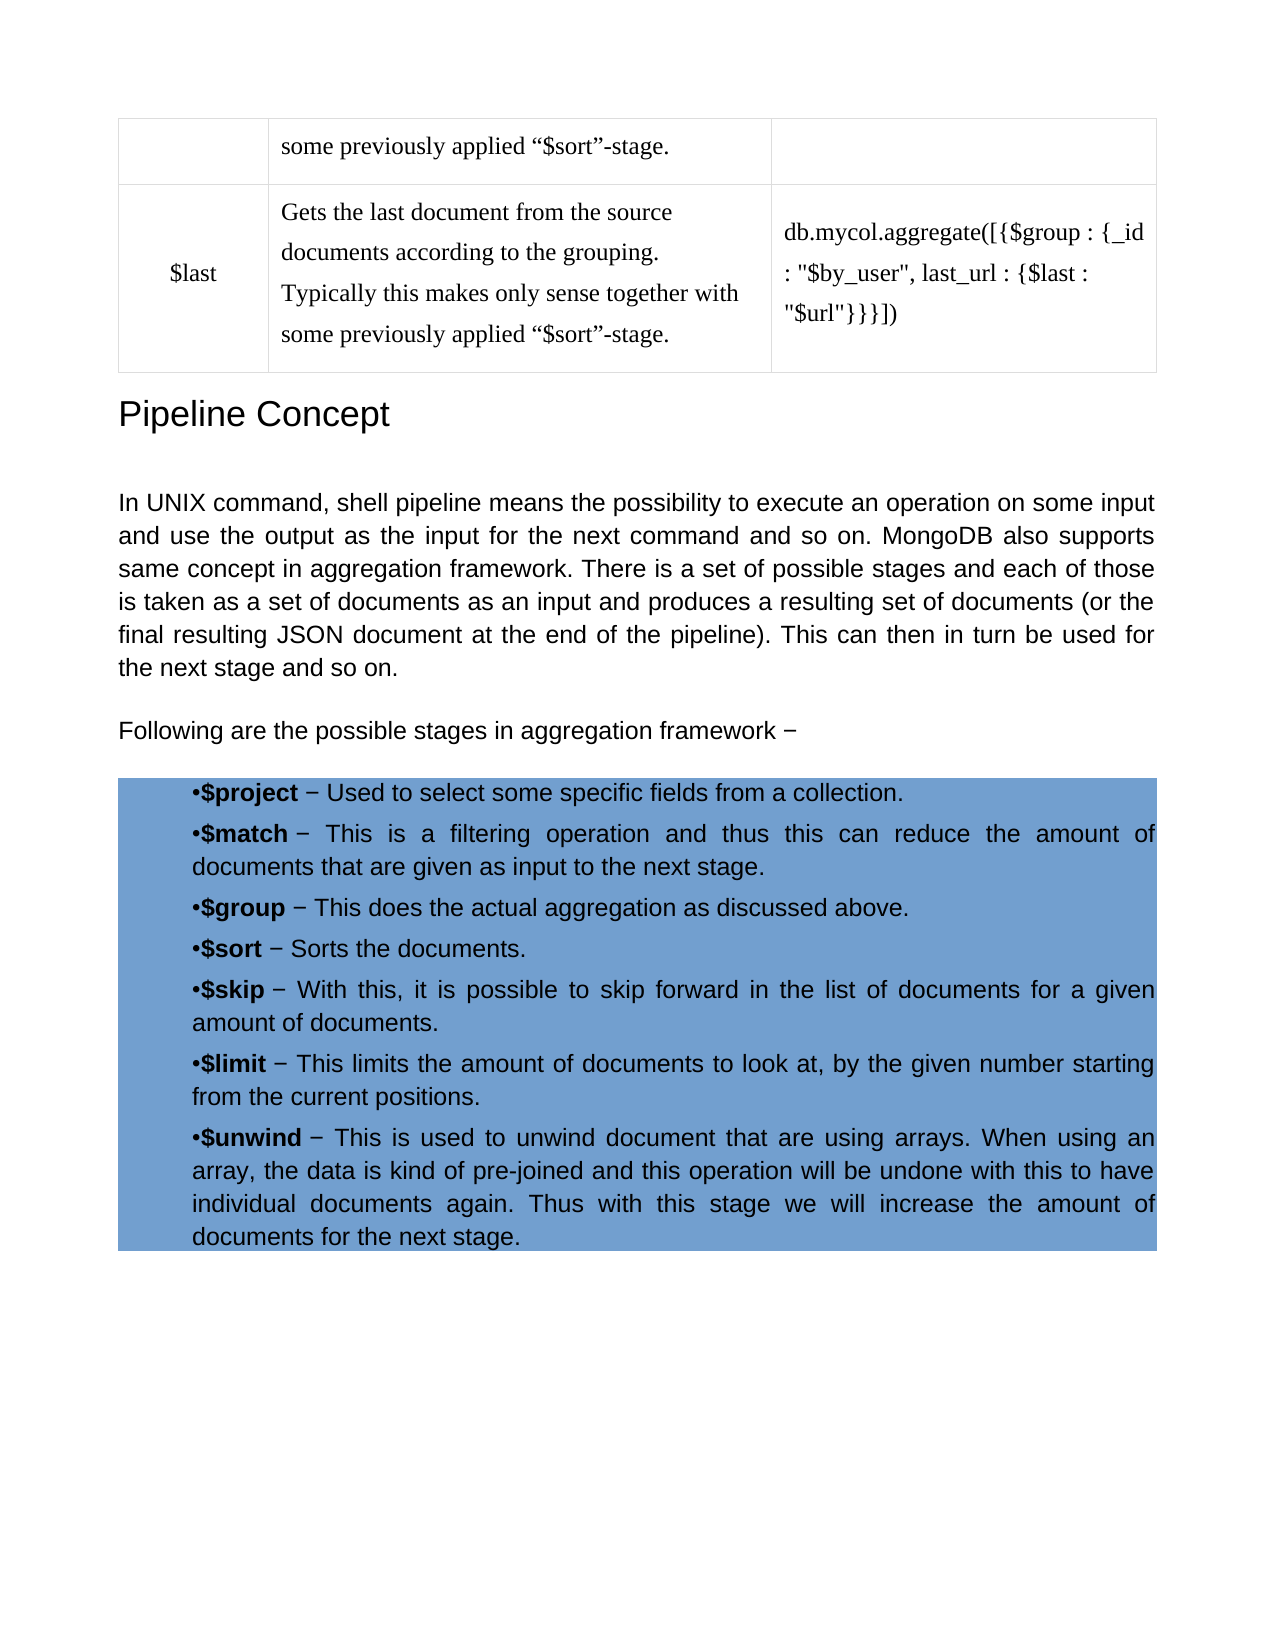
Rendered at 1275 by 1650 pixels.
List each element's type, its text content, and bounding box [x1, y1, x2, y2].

table_cell [772, 119, 1156, 184]
text Following are the possible stages in aggregation framework − [118, 716, 1157, 744]
table_cell [119, 119, 268, 184]
list $project − Used to select some specific fields from a collection. [118, 778, 1157, 807]
list $group − This does the actual aggregation as discussed above. [118, 893, 1157, 922]
list $match − This is a filtering operation and thus this can reduce the amount of documents that are given as input to the next stage. [118, 819, 1157, 881]
list $unwind − This is used to unwind document that are using arrays. When using an array, the data is kind of pre-joined and this operation will be undone with this to have individual documents again. Thus with this stage we will increase the amount of documents for the next stage. [118, 1123, 1157, 1251]
list $limit − This limits the amount of documents to look at, by the given number starting from the current positions. [118, 1049, 1157, 1111]
text In UNIX command, shell pipeline means the possibility to execute an operation on some input and use the output as the input for the next command and so on. MongoDB also supports same concept in aggregation framework. There is a set of possible stages and each of those is taken as a set of documents as an input and produces a resulting set of documents (or the final resulting JSON document at the end of the pipeline). This can then in turn be used for the next stage and so on. [118, 488, 1157, 682]
table_cell db.mycol.aggregate([{$group : {_id : "$by_user", last_url : {$last : "$url"}}}]) [772, 185, 1156, 372]
subtitle Pipeline Concept [118, 393, 1157, 434]
table_cell Gets the last document from the source documents according to the grouping. Typically this makes only sense together with some previously applied “$sort”-stage. [269, 185, 771, 372]
list $skip − With this, it is possible to skip forward in the list of documents for a given amount of documents. [118, 975, 1157, 1037]
table_cell $last [119, 185, 268, 372]
list $sort − Sorts the documents. [118, 934, 1157, 963]
table_cell some previously applied “$sort”-stage. [269, 119, 771, 184]
